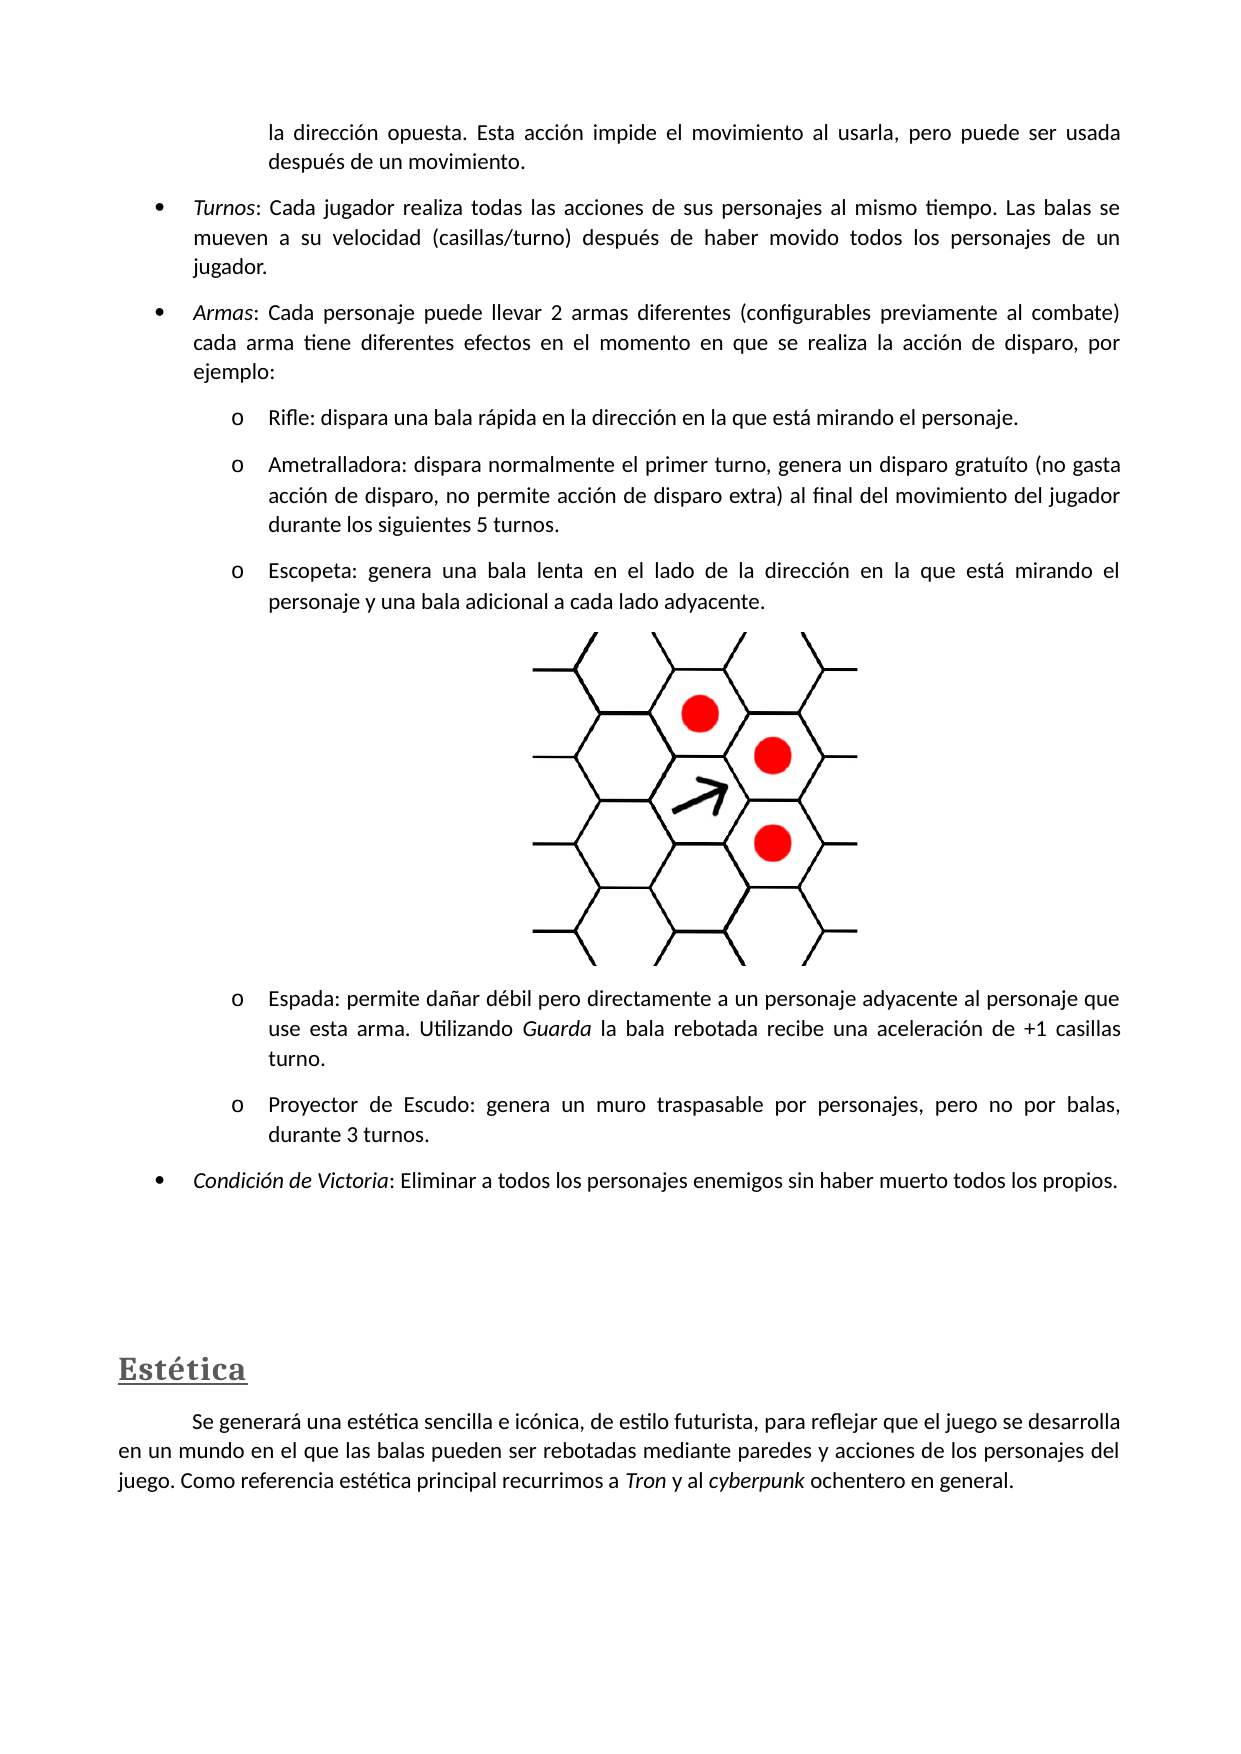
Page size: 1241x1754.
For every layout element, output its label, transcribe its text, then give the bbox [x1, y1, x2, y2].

list Condición de Victoria: Eliminar a todos los personajes enemigos sin haber muerto todos los propios. [156, 1166, 1122, 1194]
list Armas: Cada personaje puede llevar 2 armas diferentes (configurables previamente al combate) cada arma tiene diferentes efectos en el momento en que se realiza la acción de disparo, por ejemplo: [156, 298, 1122, 385]
list Espada: permite dañar débil pero directamente a un personaje adyacente al personaje que use esta arma. Utilizando Guarda la bala rebotada recibe una aceleración de +1 casillas turno. [231, 984, 1122, 1072]
list Escopeta: genera una bala lenta en el lado de la dirección en la que está mirando el personaje y una bala adicional a cada lado adyacente. [231, 556, 1122, 615]
text Estética [118, 1350, 1122, 1389]
list Rifle: dispara una bala rápida en la dirección en la que está mirando el personaje. [231, 403, 1122, 432]
list la dirección opuesta. Esta acción impide el movimiento al usarla, pero puede ser usada después de un movimiento. [231, 118, 1122, 176]
list Ametralladora: dispara normalmente el primer turno, genera un disparo gratuíto (no gasta acción de disparo, no permite acción de disparo extra) al final del movimiento del jugador durante los siguientes 5 turnos. [231, 450, 1122, 538]
text Se generará una estética sencilla e icónica, de estilo futurista, para reflejar que el juego se desarrolla en un mundo en el que las balas pueden ser rebotadas mediante paredes y acciones de los personajes del juego. Como referencia estética principal recurrimos a Tron y al cyberpunk ochentero en general. [118, 1407, 1122, 1494]
list Proyector de Escudo: genera un muro traspasable por personajes, pero no por balas, durante 3 turnos. [231, 1090, 1122, 1148]
picture [532, 632, 858, 966]
list Turnos: Cada jugador realiza todas las acciones de sus personajes al mismo tiempo. Las balas se mueven a su velocidad (casillas/turno) después de haber movido todos los personajes de un jugador. [156, 193, 1122, 280]
